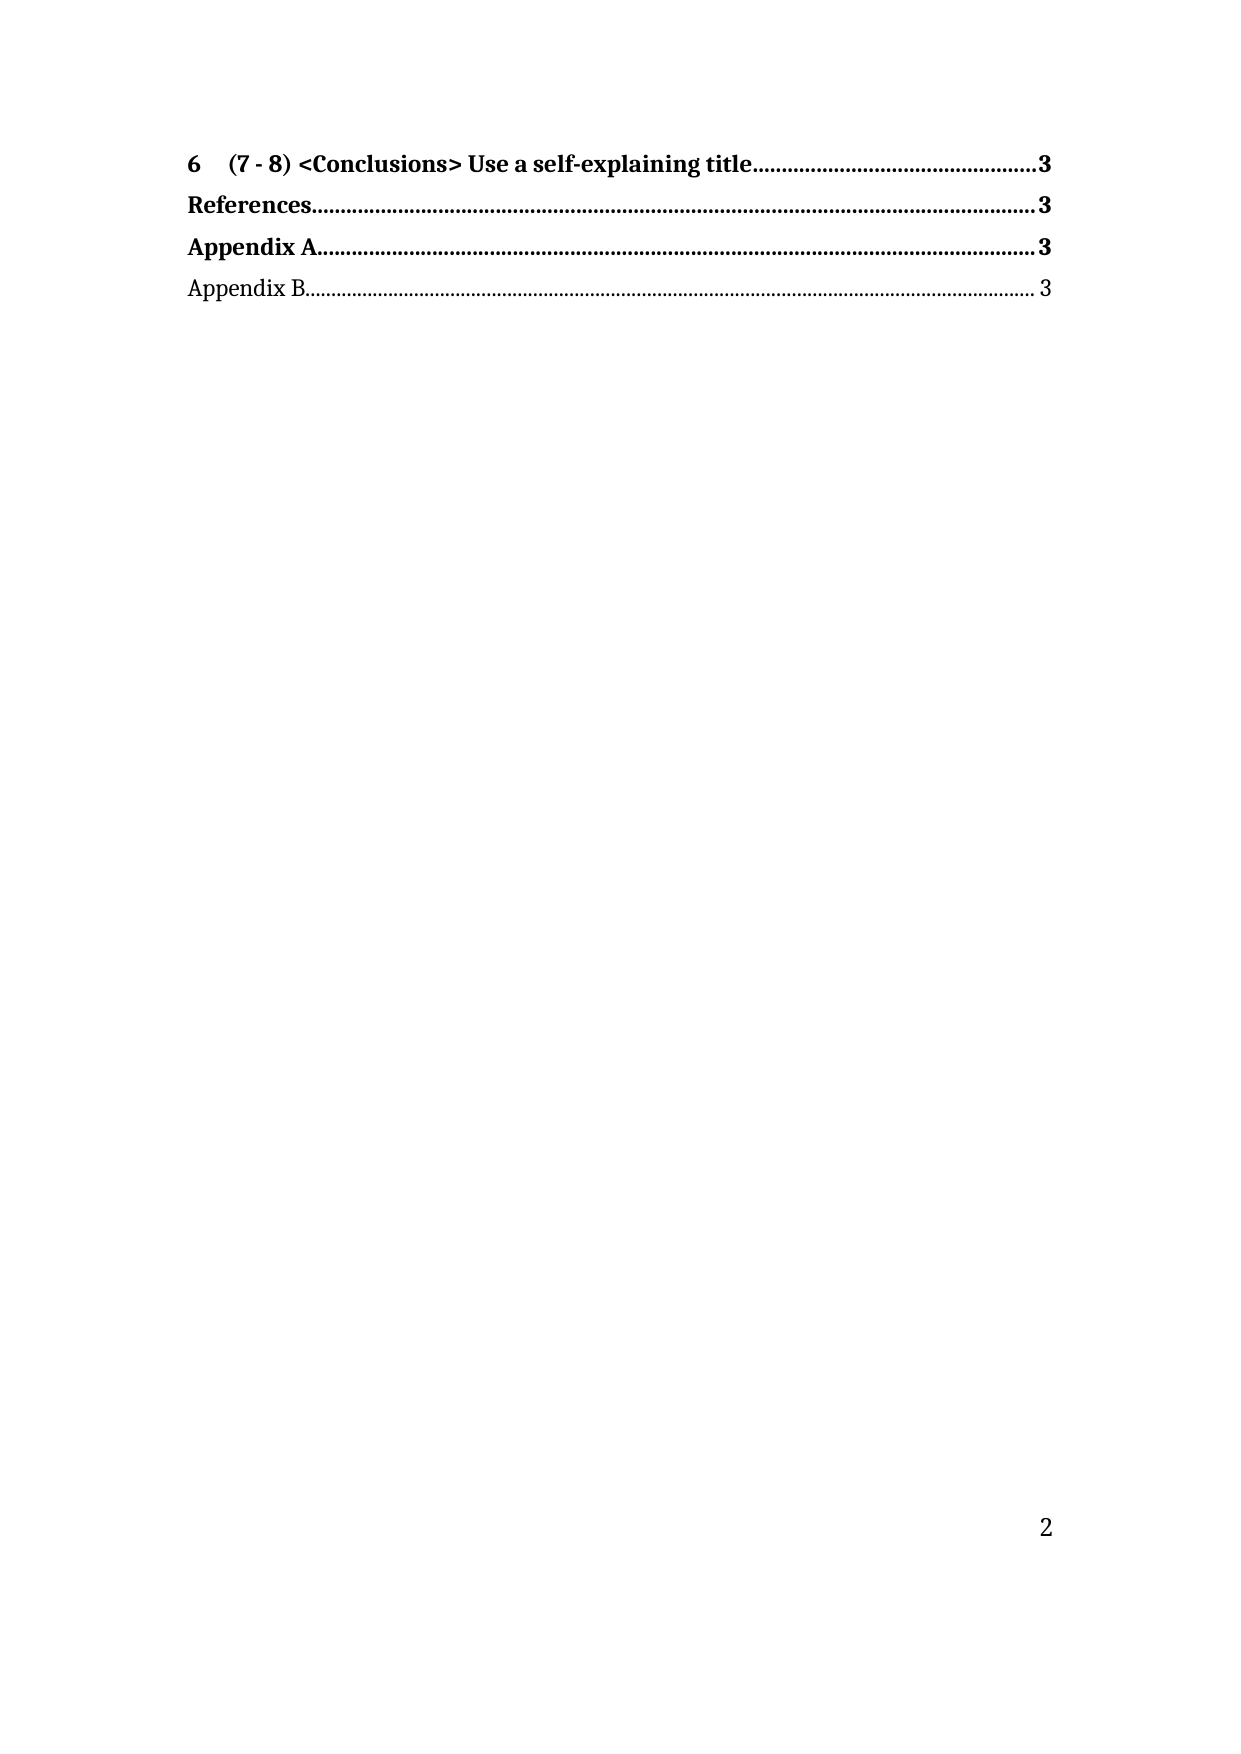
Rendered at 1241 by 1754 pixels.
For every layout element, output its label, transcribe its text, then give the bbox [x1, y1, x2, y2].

text Appendix B 3 [187, 274, 1053, 302]
text 6 (7 - 8) <Conclusions> Use a self-explaining title 3 [187, 150, 1053, 179]
text Appendix A 3 [187, 232, 1053, 261]
text References 3 [187, 191, 1053, 220]
